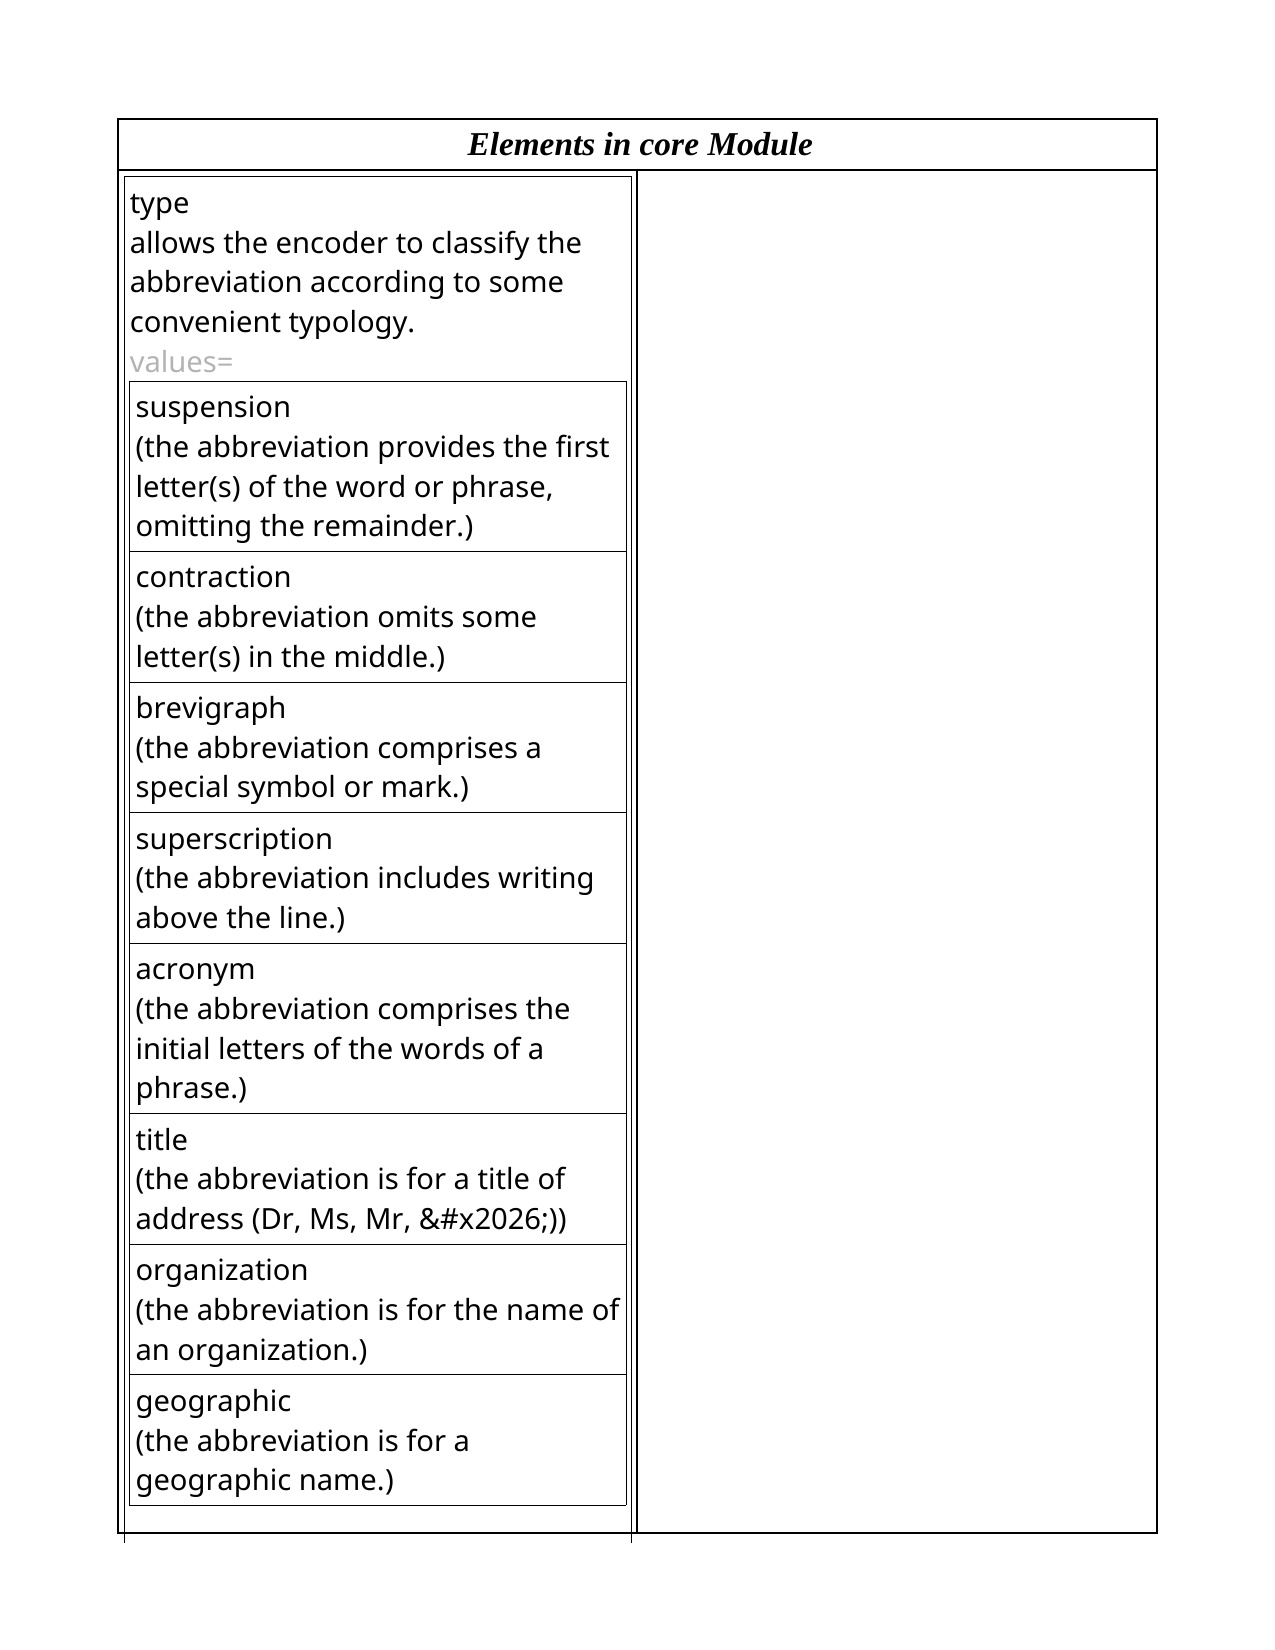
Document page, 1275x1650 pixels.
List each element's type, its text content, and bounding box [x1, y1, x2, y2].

table_cell [638, 171, 1156, 1532]
table_header suspension (the abbreviation provides the first letter(s) of the word or phrase, omitting the remainder.) [130, 382, 626, 551]
table_cell title (the abbreviation is for a title of address (Dr, Ms, Mr, &#x2026;)) [130, 1114, 626, 1244]
table_cell [119, 171, 636, 1532]
table_header Elements in core Module [119, 120, 1156, 168]
table_cell organization (the abbreviation is for the name of an organization.) [130, 1245, 626, 1374]
table_cell superscription (the abbreviation includes writing above the line.) [130, 813, 626, 943]
table_cell brevigraph (the abbreviation comprises a special symbol or mark.) [130, 683, 626, 812]
table_cell geographic (the abbreviation is for a geographic name.) [130, 1375, 626, 1505]
table_header type allows the encoder to classify the abbreviation according to some convenient typology. values= [125, 177, 631, 1532]
table_cell acronym (the abbreviation comprises the initial letters of the words of a phrase.) [130, 944, 626, 1113]
table_cell contraction (the abbreviation omits some letter(s) in the middle.) [130, 552, 626, 682]
